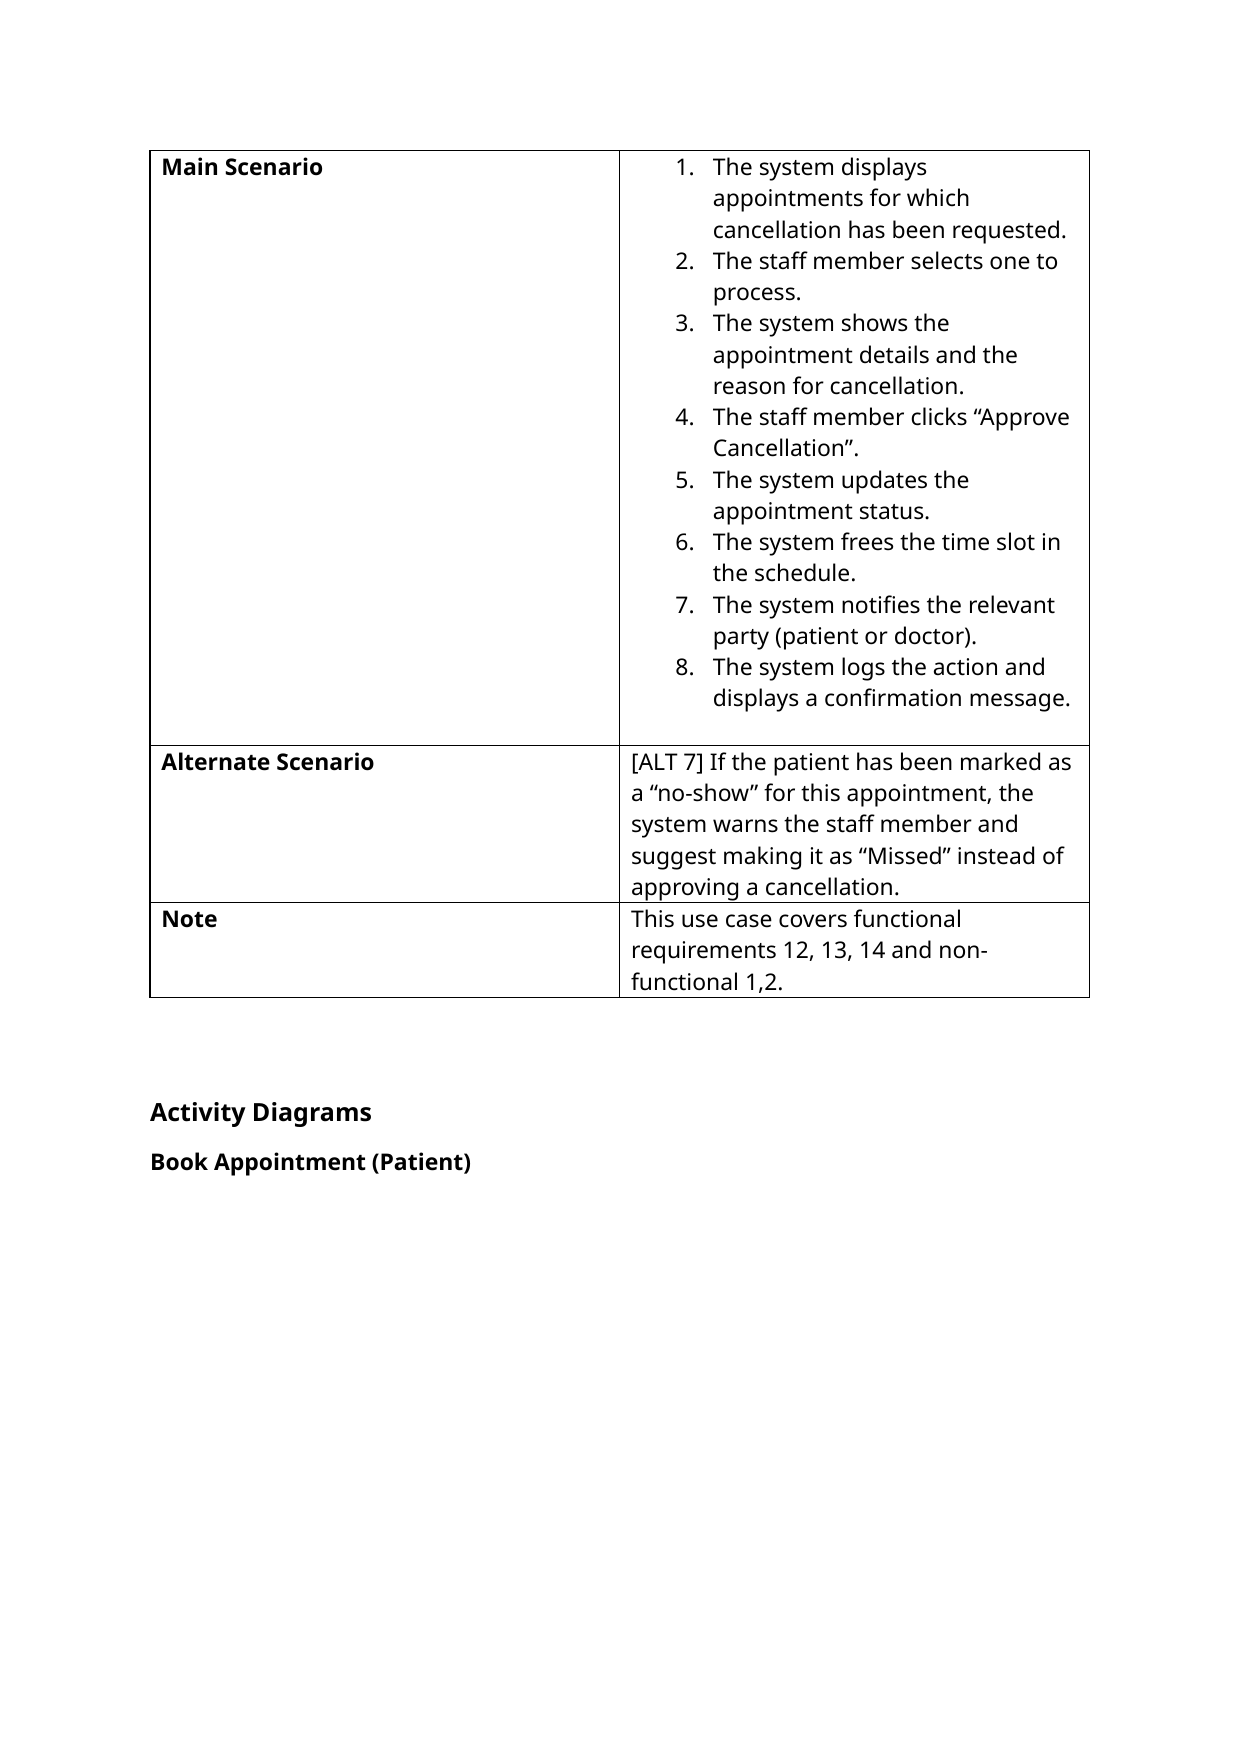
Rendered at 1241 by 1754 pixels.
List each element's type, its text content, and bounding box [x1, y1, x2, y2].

table_cell [ALT 7] If the patient has been marked as a “no-show” for this appointment, the system warns the staff member and suggest making it as “Missed” instead of approving a cancellation. [620, 746, 1089, 902]
text Activity Diagrams [150, 1094, 1090, 1128]
table_cell Alternate Scenario [151, 746, 619, 902]
table_cell Main Scenario [151, 151, 619, 745]
table_cell The system displays appointments for which cancellation has been requested. The staff member selects one to process. The system shows the appointment details and the reason for cancellation. The staff member clicks “Approve Cancellation”. The system updates the appointment status. The system frees the time slot in the schedule. The system notifies the relevant party (patient or doctor). The system logs the action and displays a confirmation message. [620, 151, 1089, 745]
table_cell Note [151, 903, 619, 997]
text Book Appointment (Patient) [150, 1145, 1090, 1177]
table_cell This use case covers functional requirements 12, 13, 14 and non-functional 1,2. [620, 903, 1089, 997]
